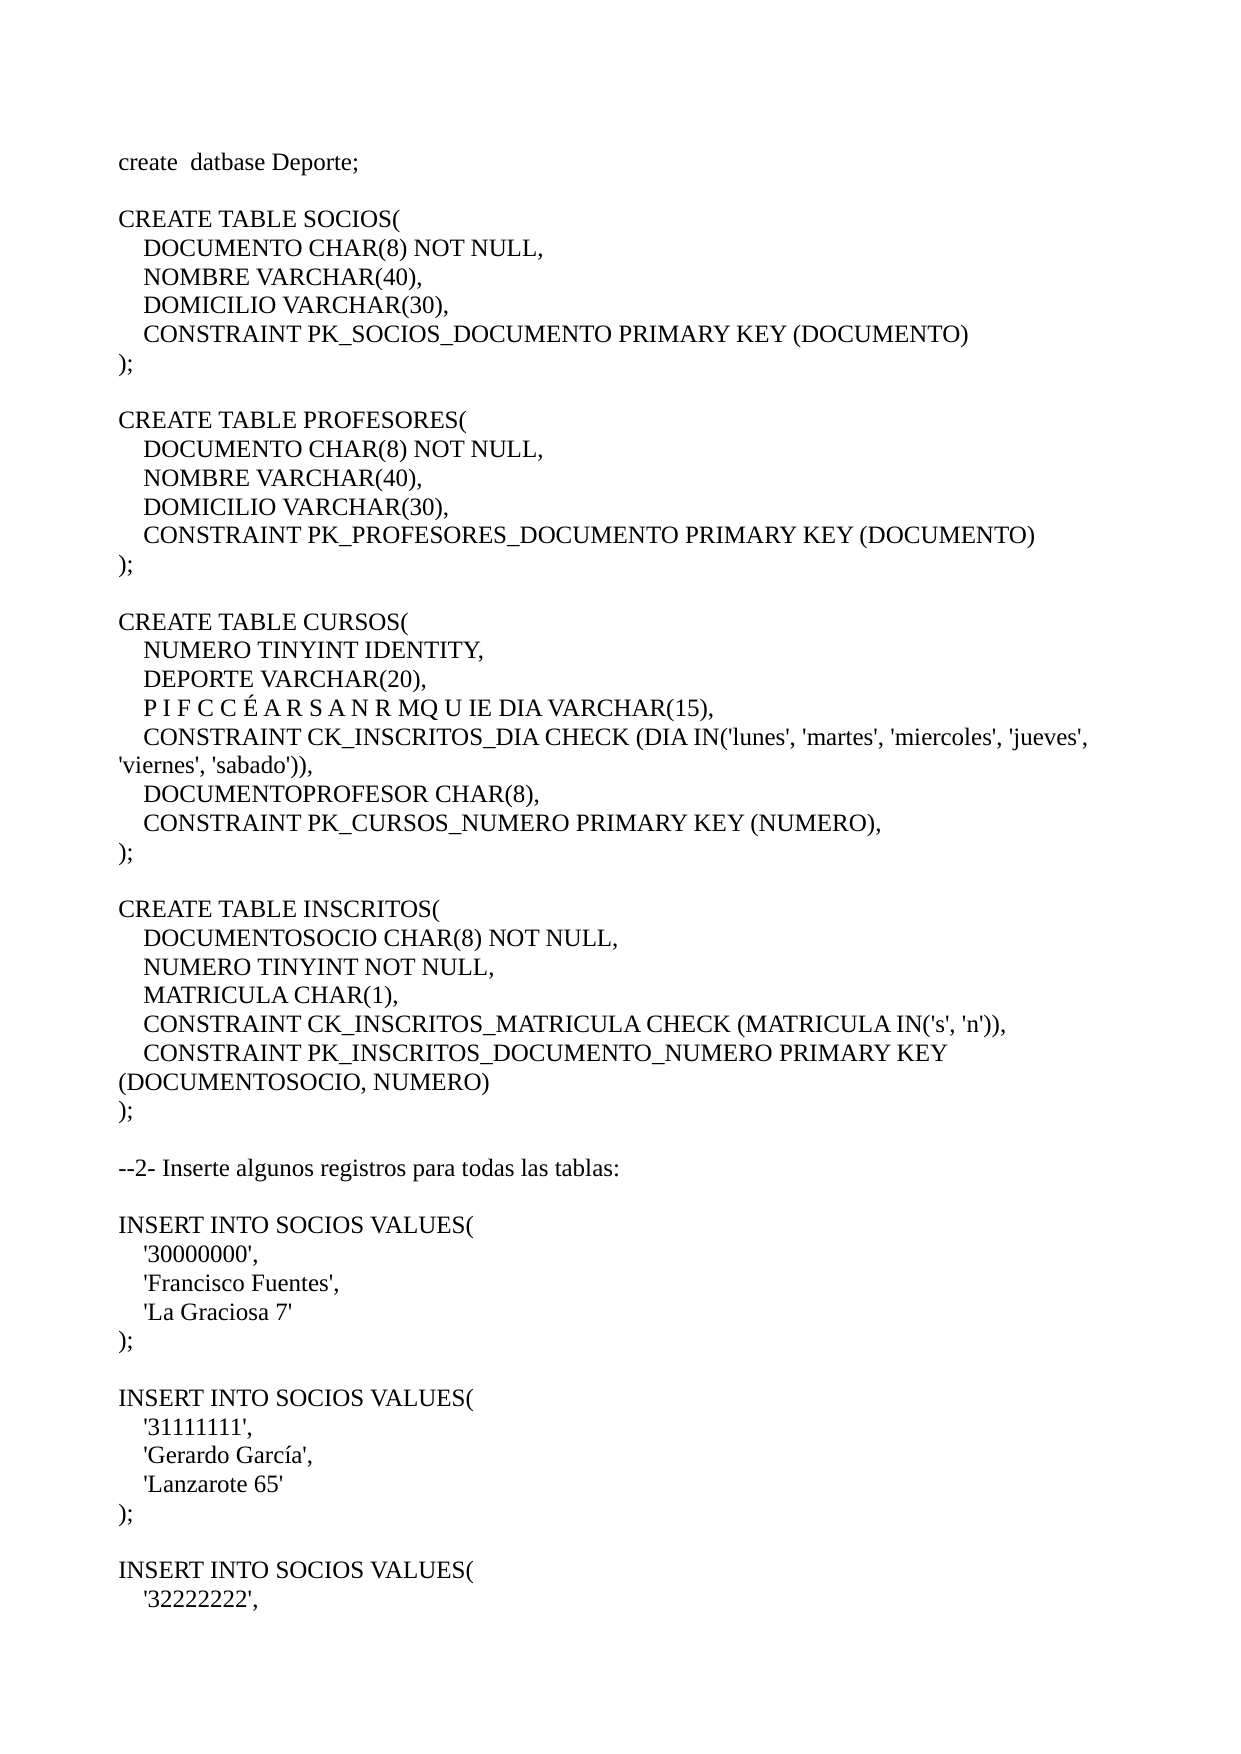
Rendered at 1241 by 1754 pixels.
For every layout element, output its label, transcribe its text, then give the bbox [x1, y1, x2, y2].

text 'Gerardo García', [118, 1441, 1122, 1469]
text P I F C C É A R S A N R MQ U IE DIA VARCHAR(15), [118, 693, 1122, 722]
text NOMBRE VARCHAR(40), [118, 262, 1122, 291]
text DOCUMENTOPROFESOR CHAR(8), [118, 779, 1122, 808]
text create datbase Deporte; [118, 147, 1122, 176]
text DOMICILIO VARCHAR(30), [118, 492, 1122, 521]
text CREATE TABLE SOCIOS( [118, 204, 1122, 233]
text DEPORTE VARCHAR(20), [118, 664, 1122, 693]
text ); [118, 1096, 1122, 1124]
text DOMICILIO VARCHAR(30), [118, 291, 1122, 319]
text 'La Graciosa 7' [118, 1297, 1122, 1326]
text CONSTRAINT CK_INSCRITOS_MATRICULA CHECK (MATRICULA IN('s', 'n')), [118, 1009, 1122, 1038]
text CONSTRAINT PK_INSCRITOS_DOCUMENTO_NUMERO PRIMARY KEY (DOCUMENTOSOCIO, NUMERO) [118, 1038, 1122, 1096]
text '31111111', [118, 1412, 1122, 1441]
text DOCUMENTOSOCIO CHAR(8) NOT NULL, [118, 923, 1122, 952]
text '32222222', [118, 1584, 1122, 1613]
text CONSTRAINT PK_PROFESORES_DOCUMENTO PRIMARY KEY (DOCUMENTO) [118, 521, 1122, 549]
text 'Francisco Fuentes', [118, 1268, 1122, 1297]
text CREATE TABLE PROFESORES( [118, 406, 1122, 434]
text NUMERO TINYINT NOT NULL, [118, 952, 1122, 981]
text CONSTRAINT CK_INSCRITOS_DIA CHECK (DIA IN('lunes', 'martes', 'miercoles', 'jueves', 'viernes', 'sabado')), [118, 722, 1122, 779]
text ); [118, 1498, 1122, 1527]
text ); [118, 348, 1122, 377]
text CREATE TABLE INSCRITOS( [118, 894, 1122, 923]
text --2- Inserte algunos registros para todas las tablas: [118, 1153, 1122, 1182]
text DOCUMENTO CHAR(8) NOT NULL, [118, 233, 1122, 262]
text NOMBRE VARCHAR(40), [118, 463, 1122, 492]
text INSERT INTO SOCIOS VALUES( [118, 1211, 1122, 1239]
text CONSTRAINT PK_SOCIOS_DOCUMENTO PRIMARY KEY (DOCUMENTO) [118, 319, 1122, 348]
text '30000000', [118, 1239, 1122, 1268]
text DOCUMENTO CHAR(8) NOT NULL, [118, 434, 1122, 463]
text ); [118, 549, 1122, 578]
text MATRICULA CHAR(1), [118, 981, 1122, 1009]
text NUMERO TINYINT IDENTITY, [118, 636, 1122, 664]
text CREATE TABLE CURSOS( [118, 607, 1122, 636]
text CONSTRAINT PK_CURSOS_NUMERO PRIMARY KEY (NUMERO), [118, 808, 1122, 837]
text 'Lanzarote 65' [118, 1469, 1122, 1498]
text ); [118, 837, 1122, 866]
text INSERT INTO SOCIOS VALUES( [118, 1556, 1122, 1584]
text ); [118, 1326, 1122, 1354]
text INSERT INTO SOCIOS VALUES( [118, 1383, 1122, 1412]
